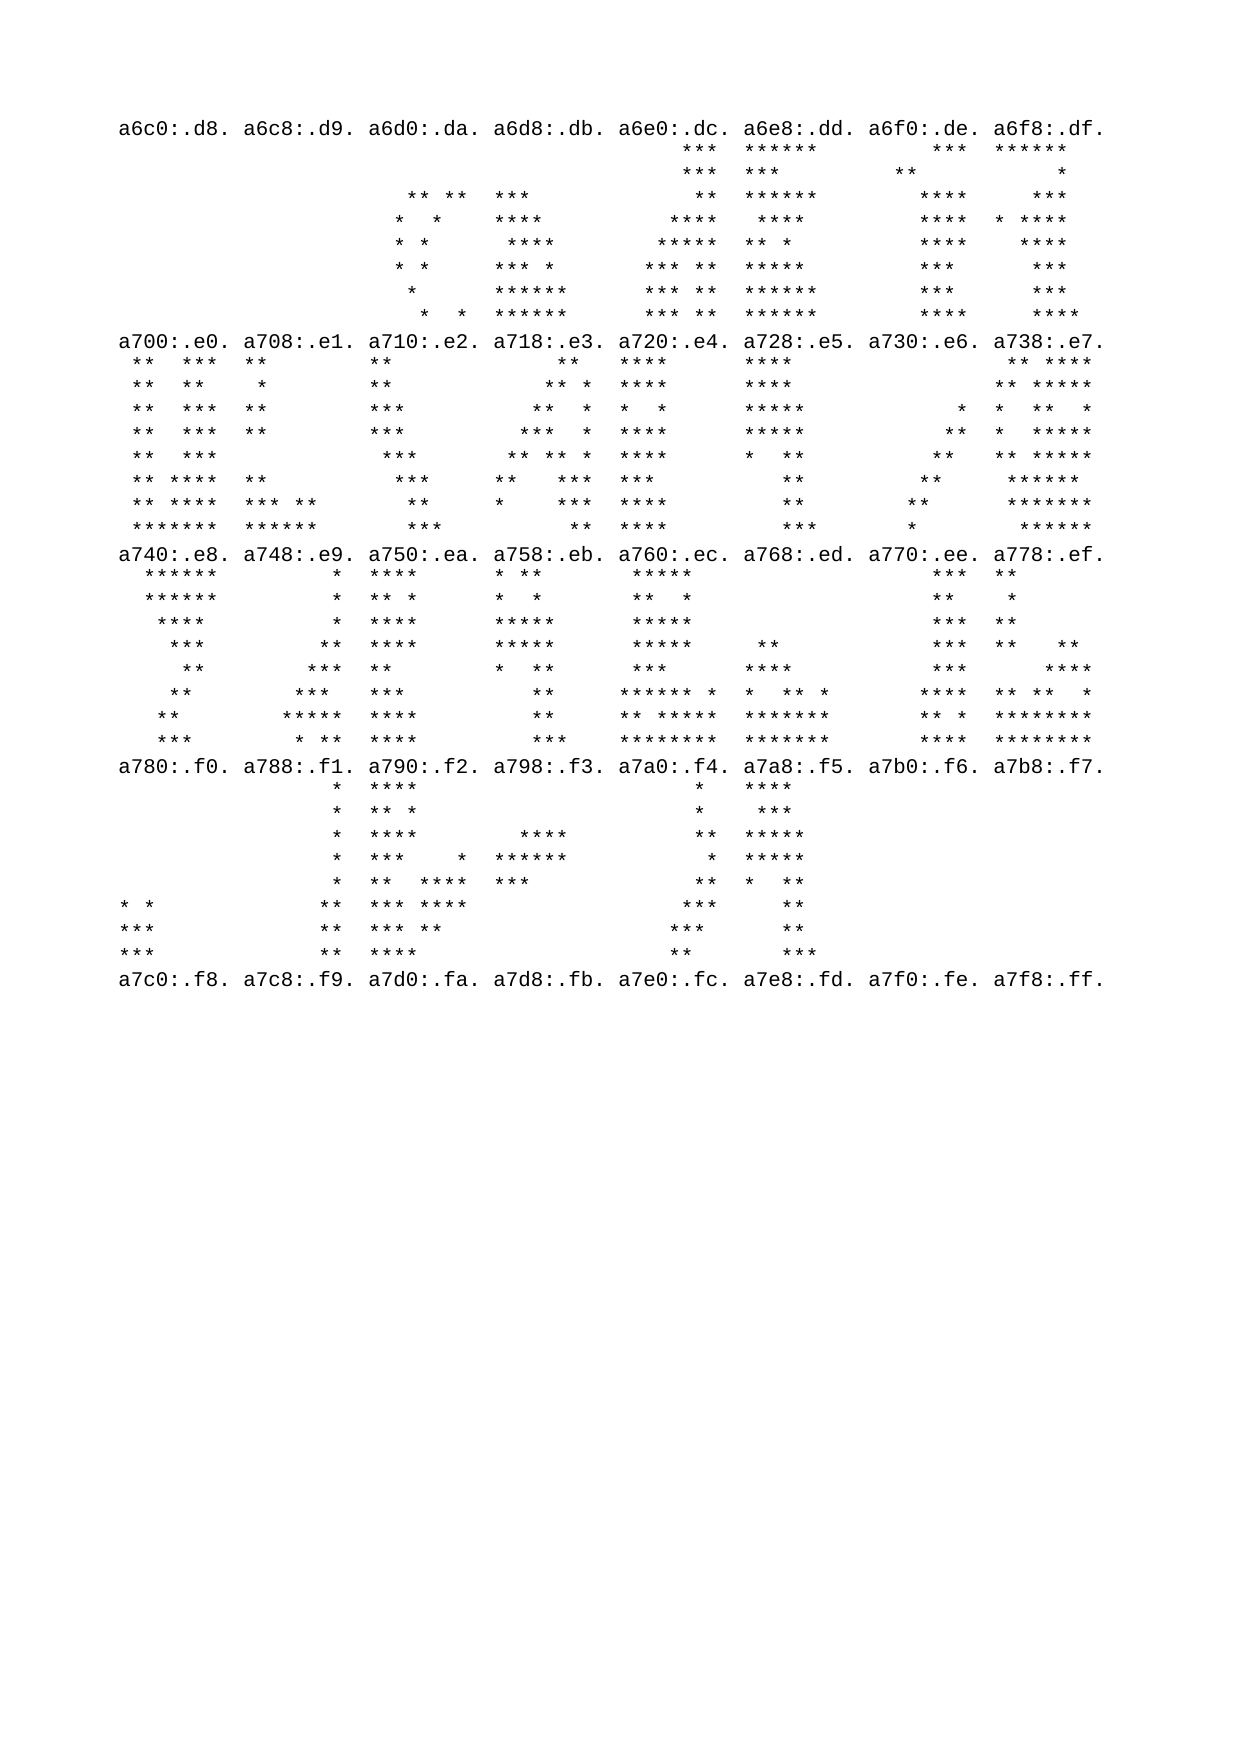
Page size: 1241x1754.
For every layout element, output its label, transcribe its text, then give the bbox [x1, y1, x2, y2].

text * **** **** ** ***** [118, 827, 1122, 851]
text ** **** *** ** ** * *** **** ** ** ******* [118, 496, 1122, 520]
text * *** * ****** * ***** [118, 851, 1122, 875]
text *** * ** **** *** ******** ******* **** ******** [118, 733, 1122, 757]
text a7c0:.f8. a7c8:.f9. a7d0:.fa. a7d8:.fb. a7e0:.fc. a7e8:.fd. a7f0:.fe. a7f8:.ff. [118, 969, 1122, 993]
text ** *** ** *** ** * * * ***** * * ** * [118, 402, 1122, 426]
text a700:.e0. a708:.e1. a710:.e2. a718:.e3. a720:.e4. a728:.e5. a730:.e6. a738:.e7. [118, 331, 1122, 354]
text ** *** ** ** ** **** **** ** **** [118, 354, 1122, 378]
text ** *** *** ** ** * **** * ** ** ** ***** [118, 449, 1122, 473]
text * **** * **** [118, 780, 1122, 804]
text a780:.f0. a788:.f1. a790:.f2. a798:.f3. a7a0:.f4. a7a8:.f5. a7b0:.f6. a7b8:.f7. [118, 757, 1122, 780]
text ** **** ** *** ** *** *** ** ** ****** [118, 473, 1122, 496]
text ** ***** **** ** ** ***** ******* ** * ******** [118, 709, 1122, 733]
text *** ** *** ** *** ** [118, 922, 1122, 946]
text ****** * ** * * * ** * ** * [118, 591, 1122, 615]
text *** ** **** ***** ***** ** *** ** ** [118, 638, 1122, 662]
text ******* ****** *** ** **** *** * ****** [118, 520, 1122, 544]
text ****** * **** * ** ***** *** ** [118, 567, 1122, 591]
text ** ** * ** ** * **** **** ** ***** [118, 378, 1122, 402]
text * ****** *** ** ****** *** *** [118, 284, 1122, 307]
text *** ** **** ** *** [118, 946, 1122, 969]
text ** *** *** ** ****** * * ** * **** ** ** * [118, 686, 1122, 709]
text * * **** **** **** **** * **** [118, 213, 1122, 236]
text * * **** ***** ** * **** **** [118, 236, 1122, 260]
text *** ****** *** ****** [118, 142, 1122, 165]
text *** *** ** * [118, 165, 1122, 189]
text * ** **** *** ** * ** [118, 875, 1122, 898]
text ** *** ** *** *** * **** ***** ** * ***** [118, 426, 1122, 449]
text ** *** ** * ** *** **** *** **** [118, 662, 1122, 686]
text ** ** *** ** ****** **** *** [118, 189, 1122, 213]
text a6c0:.d8. a6c8:.d9. a6d0:.da. a6d8:.db. a6e0:.dc. a6e8:.dd. a6f0:.de. a6f8:.df. [118, 118, 1122, 142]
text a740:.e8. a748:.e9. a750:.ea. a758:.eb. a760:.ec. a768:.ed. a770:.ee. a778:.ef. [118, 544, 1122, 567]
text * * ** *** **** *** ** [118, 898, 1122, 922]
text * * ****** *** ** ****** **** **** [118, 307, 1122, 331]
text * * *** * *** ** ***** *** *** [118, 260, 1122, 284]
text **** * **** ***** ***** *** ** [118, 615, 1122, 638]
text * ** * * *** [118, 804, 1122, 827]
